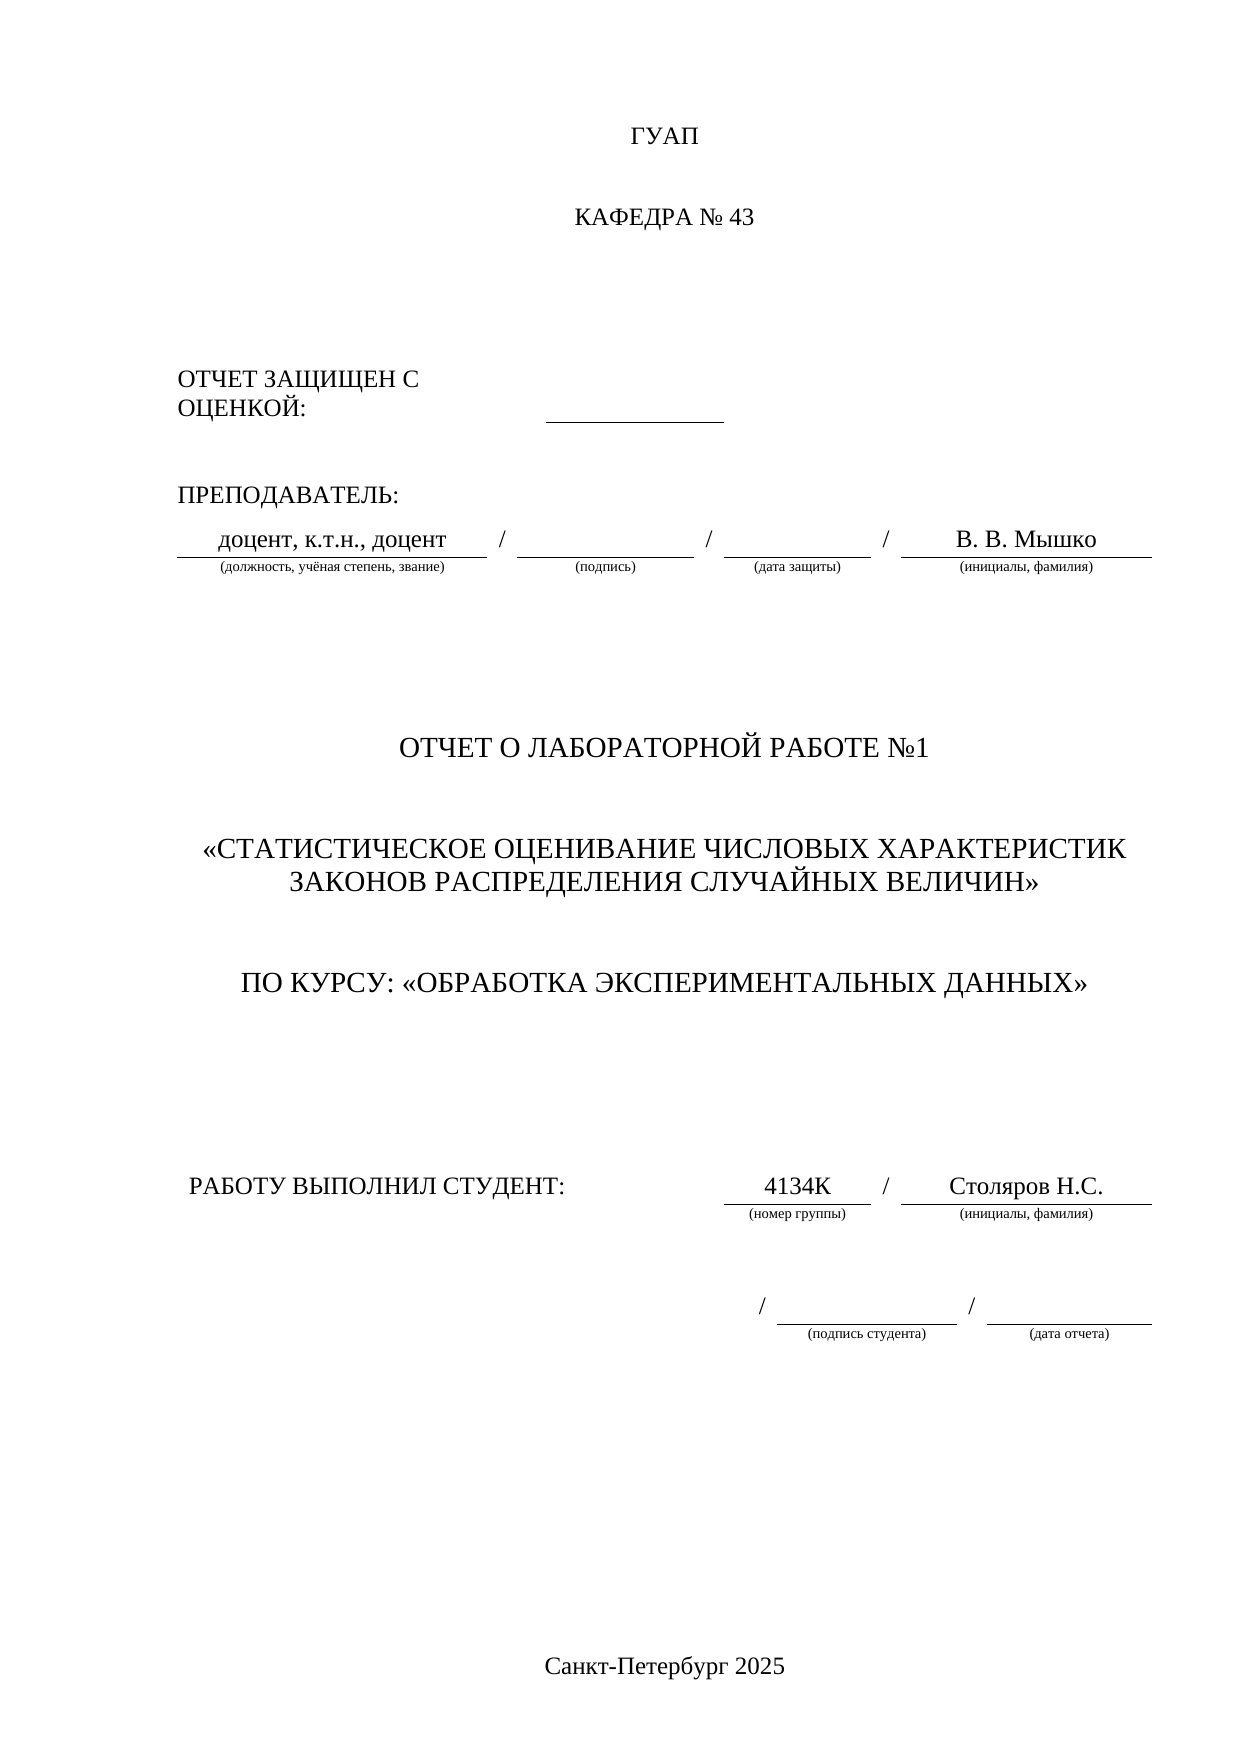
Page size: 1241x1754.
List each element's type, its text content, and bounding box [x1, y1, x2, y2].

table_cell [871, 557, 901, 586]
table_header [724, 524, 871, 557]
table_header / [694, 524, 723, 557]
text «СТАТИСТИЧЕСКОЕ ОЦЕНИВАНИЕ ЧИСЛОВЫХ ХАРАКТЕРИСТИК ЗАКОНОВ РАСПРЕДЕЛЕНИЯ СЛУЧАЙНЫХ ВЕЛИЧИН» [177, 831, 1152, 898]
table_cell (инициалы, фамилия) [901, 558, 1152, 586]
table_header ОТЧЕТ ЗАЩИЩЕН С ОЦЕНКОЙ: [177, 365, 546, 422]
table_header [987, 1291, 1152, 1324]
table_header / [957, 1291, 987, 1324]
table_cell (инициалы, фамилия) [901, 1205, 1152, 1234]
table_cell [957, 1324, 987, 1354]
table_header 4134К [724, 1171, 871, 1204]
table_cell [177, 1324, 747, 1354]
table_header [546, 365, 723, 422]
table_header Столяров Н.С. [901, 1171, 1152, 1204]
table_header [724, 365, 1151, 422]
table_header доцент, к.т.н., доцент [177, 524, 487, 557]
table_header [177, 1291, 747, 1324]
table_header [517, 524, 694, 557]
table_cell (номер группы) [724, 1205, 871, 1234]
table_cell (подпись студента) [777, 1325, 957, 1354]
table_cell [694, 557, 723, 586]
table_cell [871, 1204, 901, 1234]
table_header В. В. Мышко [901, 524, 1152, 557]
text ПО КУРСУ: «ОБРАБОТКА ЭКСПЕРИМЕНТАЛЬНЫХ ДАННЫХ» [177, 965, 1152, 998]
table_cell [747, 1324, 777, 1354]
table_header / [871, 524, 901, 557]
table_cell (дата защиты) [724, 558, 871, 586]
table_header / [871, 1171, 901, 1204]
table_header [777, 1291, 957, 1324]
table_header / [487, 524, 517, 557]
text ОТЧЕТ О ЛАБОРАТОРНОЙ РАБОТЕ №1 [177, 730, 1152, 764]
table_cell [487, 557, 517, 586]
text ПРЕПОДАВАТЕЛЬ: [177, 481, 1152, 509]
table_cell (подпись) [517, 558, 694, 586]
table_header РАБОТУ ВЫПОЛНИЛ СТУДЕНТ: [177, 1171, 723, 1204]
table_header / [747, 1291, 777, 1324]
table_cell (дата отчета) [987, 1325, 1152, 1354]
table_cell (должность, учёная степень, звание) [177, 558, 487, 586]
table_cell [177, 1204, 723, 1234]
